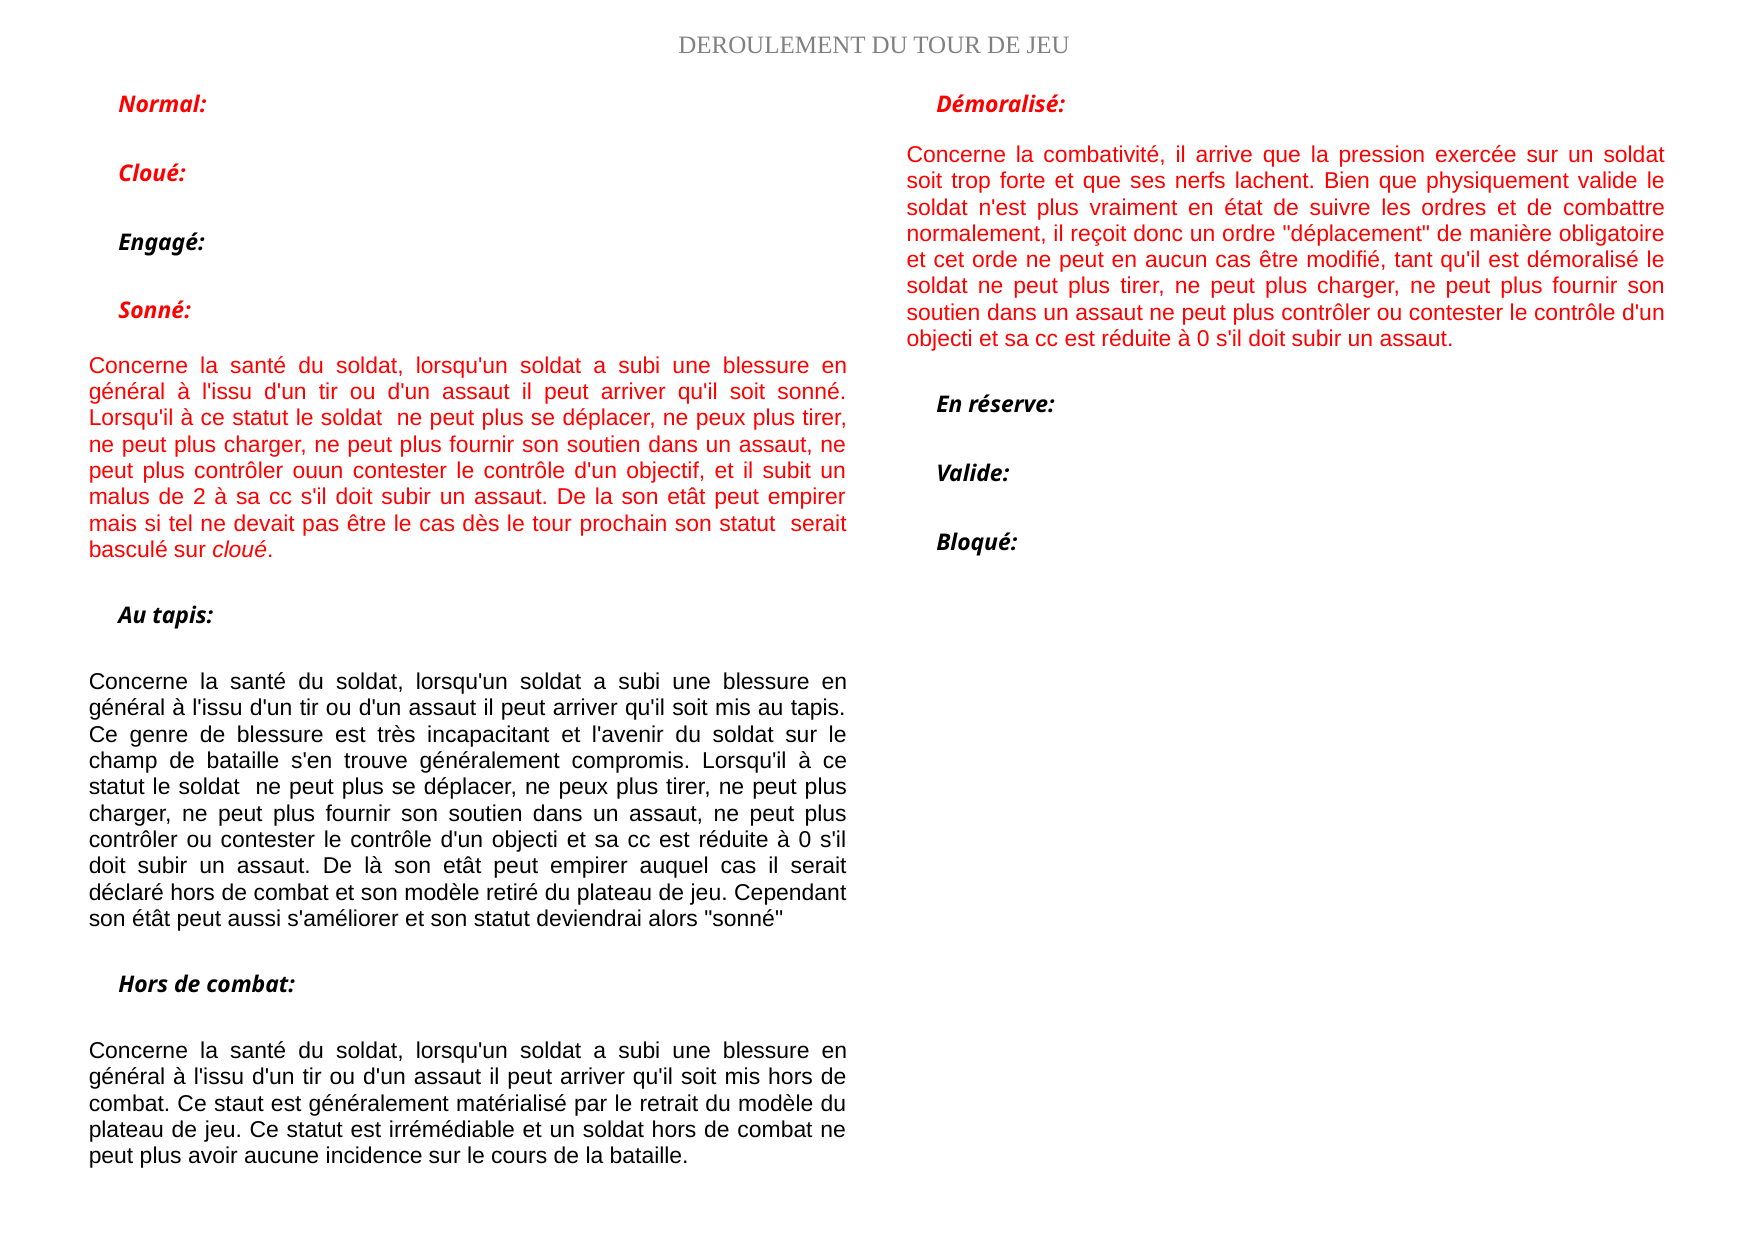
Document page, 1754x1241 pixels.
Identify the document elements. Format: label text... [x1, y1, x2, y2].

subtitle Valide: [936, 457, 1636, 488]
subtitle Normal: [118, 88, 818, 119]
text Concerne la santé du soldat, lorsqu'un soldat a subi une blessure en général à l'issu d'un tir ou d'un assaut il peut arriver qu'il soit mis au tapis. Ce genre de blessure est très incapacitant et l'avenir du soldat sur le champ de bataille s'en trouve généralement compromis. Lorsqu'il à ce statut le soldat ne peut plus se déplacer, ne peux plus tirer, ne peut plus charger, ne peut plus fournir son soutien dans un assaut, ne peut plus contrôler ou contester le contrôle d'un objecti et sa cc est réduite à 0 s'il doit subir un assaut. De là son etât peut empirer auquel cas il serait déclaré hors de combat et son modèle retiré du plateau de jeu. Cependant son étât peut aussi s'améliorer et son statut deviendrai alors "sonné" [88, 643, 847, 931]
subtitle Démoralisé: [936, 88, 1636, 119]
subtitle Hors de combat: [118, 968, 818, 999]
subtitle Sonné: [118, 294, 818, 326]
subtitle Cloué: [118, 157, 818, 188]
text Concerne la santé du soldat, lorsqu'un soldat a subi une blessure en général à l'issu d'un tir ou d'un assaut il peut arriver qu'il soit sonné. Lorsqu'il à ce statut le soldat ne peut plus se déplacer, ne peux plus tirer, ne peut plus charger, ne peut plus fournir son soutien dans un assaut, ne peut plus contrôler ouun contester le contrôle d'un objectif, et il subit un malus de 2 à sa cc s'il doit subir un assaut. De la son etât peut empirer mais si tel ne devait pas être le cas dès le tour prochain son statut serait basculé sur cloué. [88, 338, 847, 562]
text Concerne la combativité, il arrive que la pression exercée sur un soldat soit trop forte et que ses nerfs lachent. Bien que physiquement valide le soldat n'est plus vraiment en état de suivre les ordres et de combattre normalement, il reçoit donc un ordre "déplacement" de manière obligatoire et cet orde ne peut en aucun cas être modifié, tant qu'il est démoralisé le soldat ne peut plus tirer, ne peut plus charger, ne peut plus fournir son soutien dans un assaut ne peut plus contrôler ou contester le contrôle d'un objecti et sa cc est réduite à 0 s'il doit subir un assaut. [906, 132, 1665, 352]
subtitle En réserve: [936, 388, 1636, 419]
subtitle Au tapis: [118, 599, 818, 630]
text Concerne la santé du soldat, lorsqu'un soldat a subi une blessure en général à l'issu d'un tir ou d'un assaut il peut arriver qu'il soit mis hors de combat. Ce staut est généralement matérialisé par le retrait du modèle du plateau de jeu. Ce statut est irrémédiable et un soldat hors de combat ne peut plus avoir aucune incidence sur le cours de la bataille. [88, 1012, 847, 1168]
subtitle Bloqué: [936, 526, 1636, 557]
subtitle Engagé: [118, 226, 818, 257]
